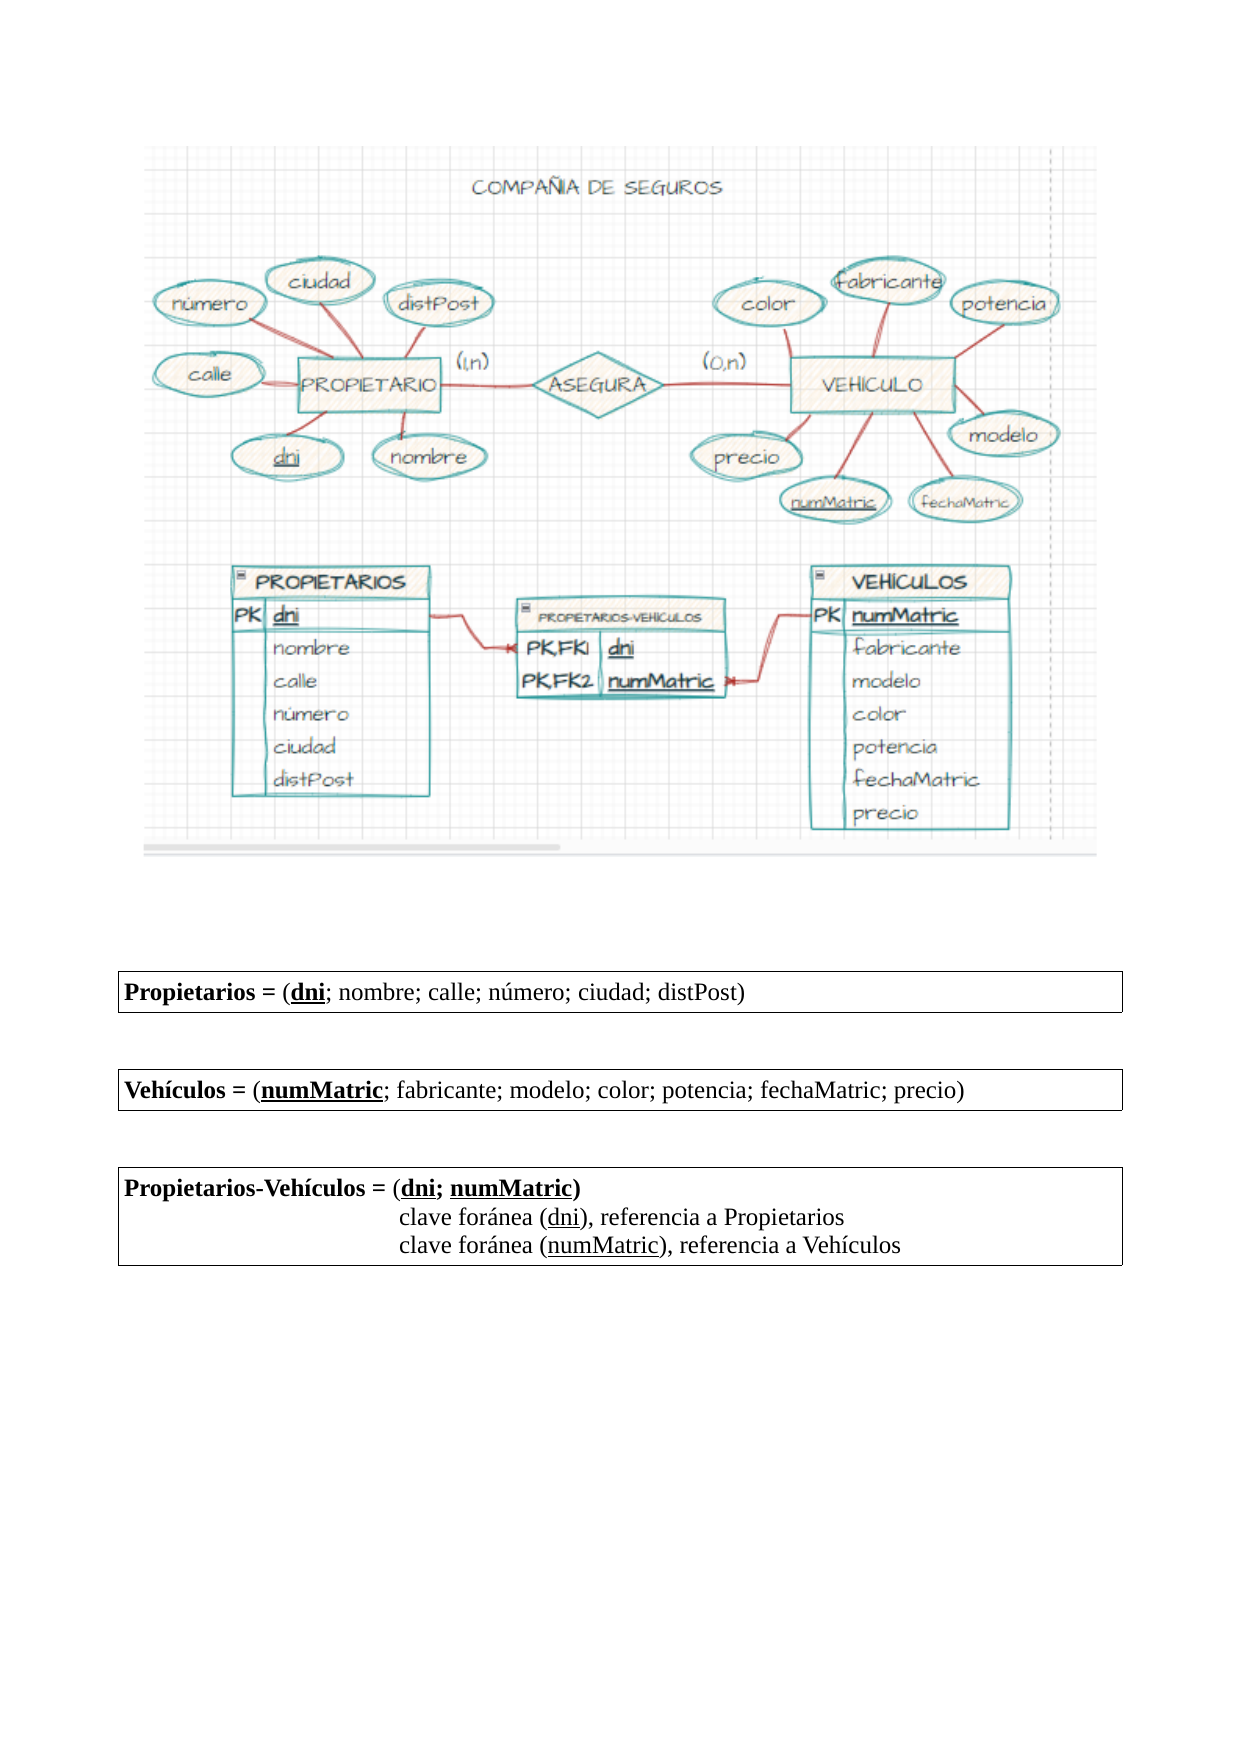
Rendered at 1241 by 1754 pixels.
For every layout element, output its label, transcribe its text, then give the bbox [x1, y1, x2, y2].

table_header Vehículos = (numMatric; fabricante; modelo; color; potencia; fechaMatric; precio) [119, 1070, 1122, 1109]
picture [143, 146, 1097, 857]
table_header Propietarios-Vehículos = (dni; numMatric) clave foránea (dni), referencia a Propietarios clave foránea (numMatric), referencia a Vehículos [119, 1168, 1122, 1265]
table_header Propietarios = (dni; nombre; calle; número; ciudad; distPost) [119, 972, 1122, 1012]
